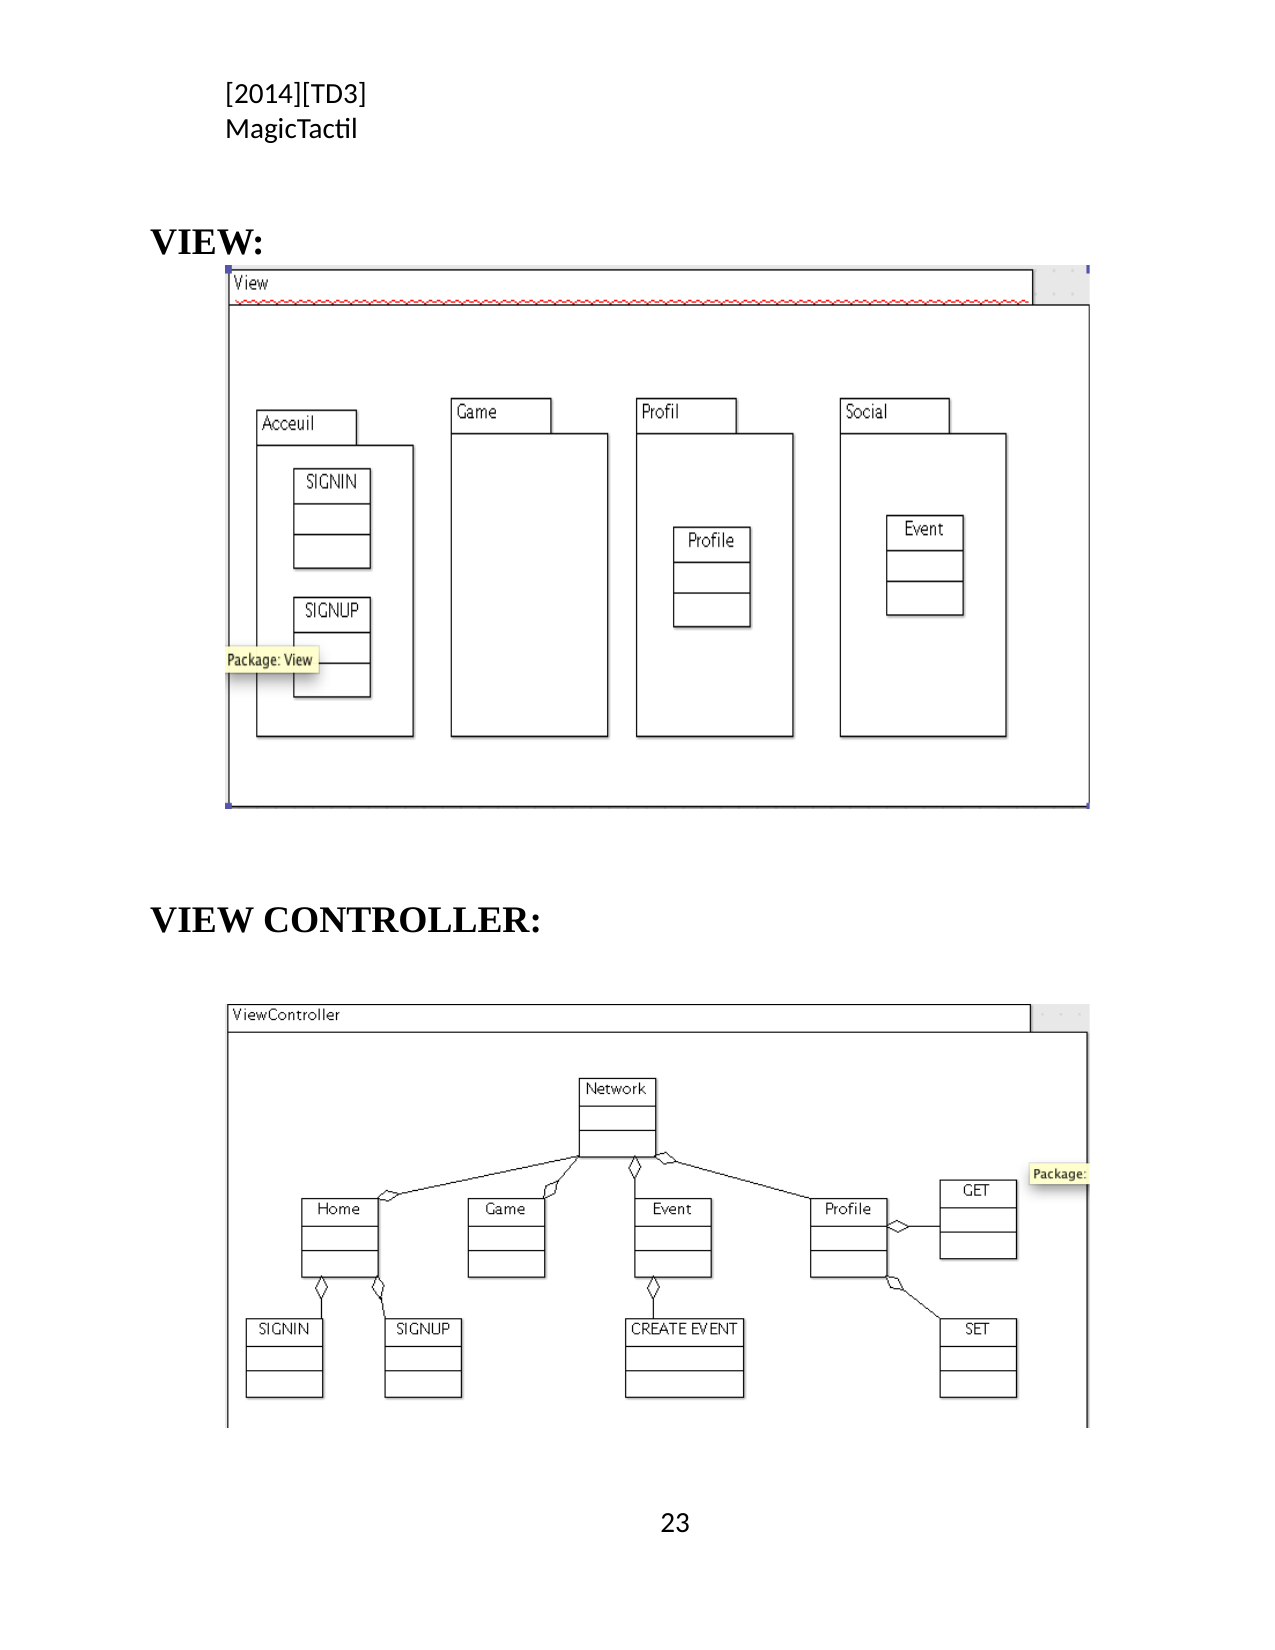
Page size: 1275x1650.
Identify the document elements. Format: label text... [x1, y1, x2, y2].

picture [225, 265, 1090, 809]
picture [225, 1004, 1090, 1428]
subtitle VIEW CONTROLLER: [150, 897, 1125, 940]
subtitle VIEW: [150, 219, 1125, 262]
